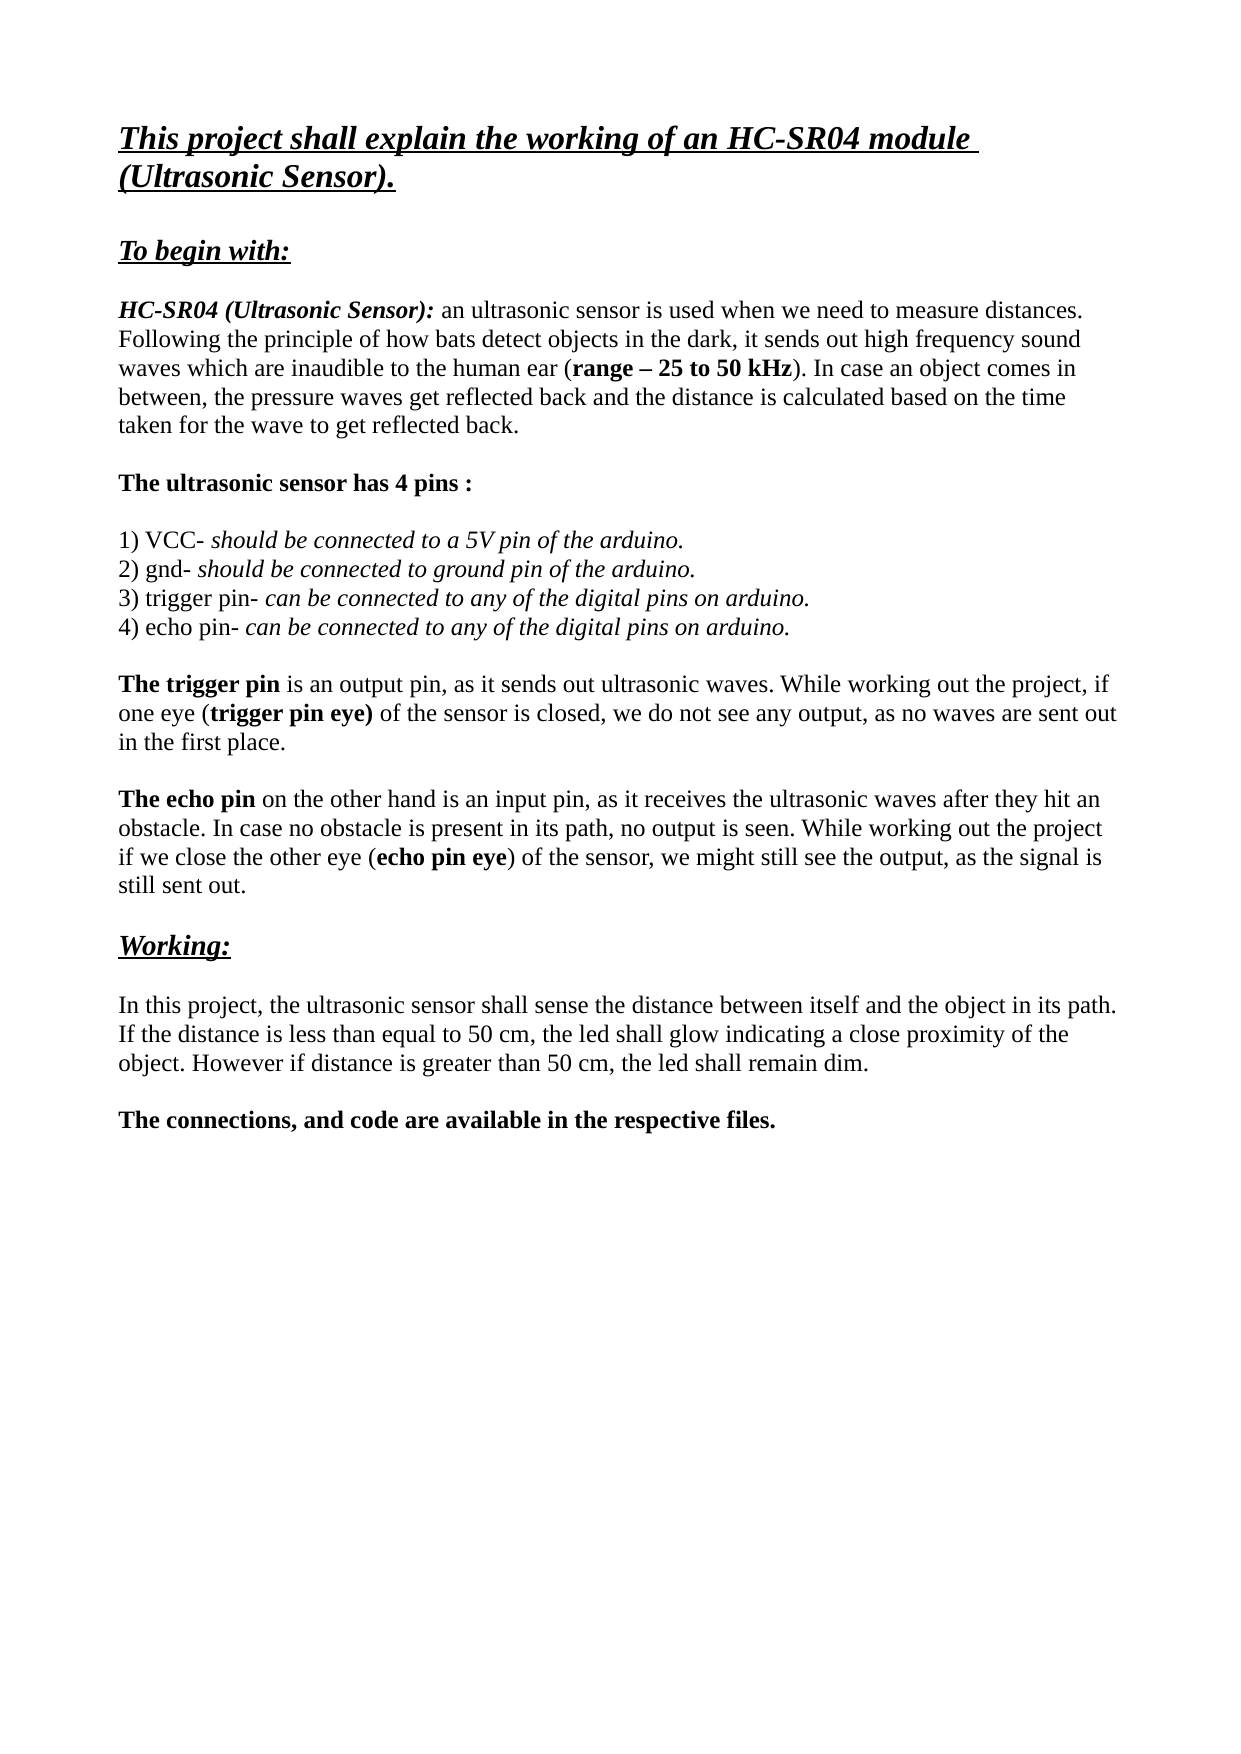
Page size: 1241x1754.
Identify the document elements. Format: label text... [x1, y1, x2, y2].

text HC-SR04 (Ultrasonic Sensor): an ultrasonic sensor is used when we need to measure distances. Following the principle of how bats detect objects in the dark, it sends out high frequency sound waves which are inaudible to the human ear (range – 25 to 50 kHz). In case an object comes in between, the pressure waves get reflected back and the distance is calculated based on the time taken for the wave to get reflected back. [118, 295, 1122, 439]
text The connections, and code are available in the respective files. [118, 1105, 1122, 1134]
text 2) gnd- should be connected to ground pin of the arduino. [118, 554, 1122, 583]
text The trigger pin is an output pin, as it sends out ultrasonic waves. While working out the project, if one eye (trigger pin eye) of the sensor is closed, we do not see any output, as no waves are sent out in the first place. [118, 669, 1122, 755]
text In this project, the ultrasonic sensor shall sense the distance between itself and the object in its path. If the distance is less than equal to 50 cm, the led shall glow indicating a close proximity of the object. However if distance is greater than 50 cm, the led shall remain dim. [118, 990, 1122, 1076]
text 4) echo pin- can be connected to any of the digital pins on arduino. [118, 612, 1122, 640]
text 3) trigger pin- can be connected to any of the digital pins on arduino. [118, 583, 1122, 612]
text Working: [118, 928, 1122, 961]
text 1) VCC- should be connected to a 5V pin of the arduino. [118, 525, 1122, 554]
text The ultrasonic sensor has 4 pins : [118, 468, 1122, 497]
text To begin with: [118, 233, 1122, 267]
text This project shall explain the working of an HC-SR04 module (Ultrasonic Sensor). [118, 118, 1122, 195]
text The echo pin on the other hand is an input pin, as it receives the ultrasonic waves after they hit an obstacle. In case no obstacle is present in its path, no output is seen. While working out the project if we close the other eye (echo pin eye) of the sensor, we might still see the output, as the signal is still sent out. [118, 784, 1122, 899]
